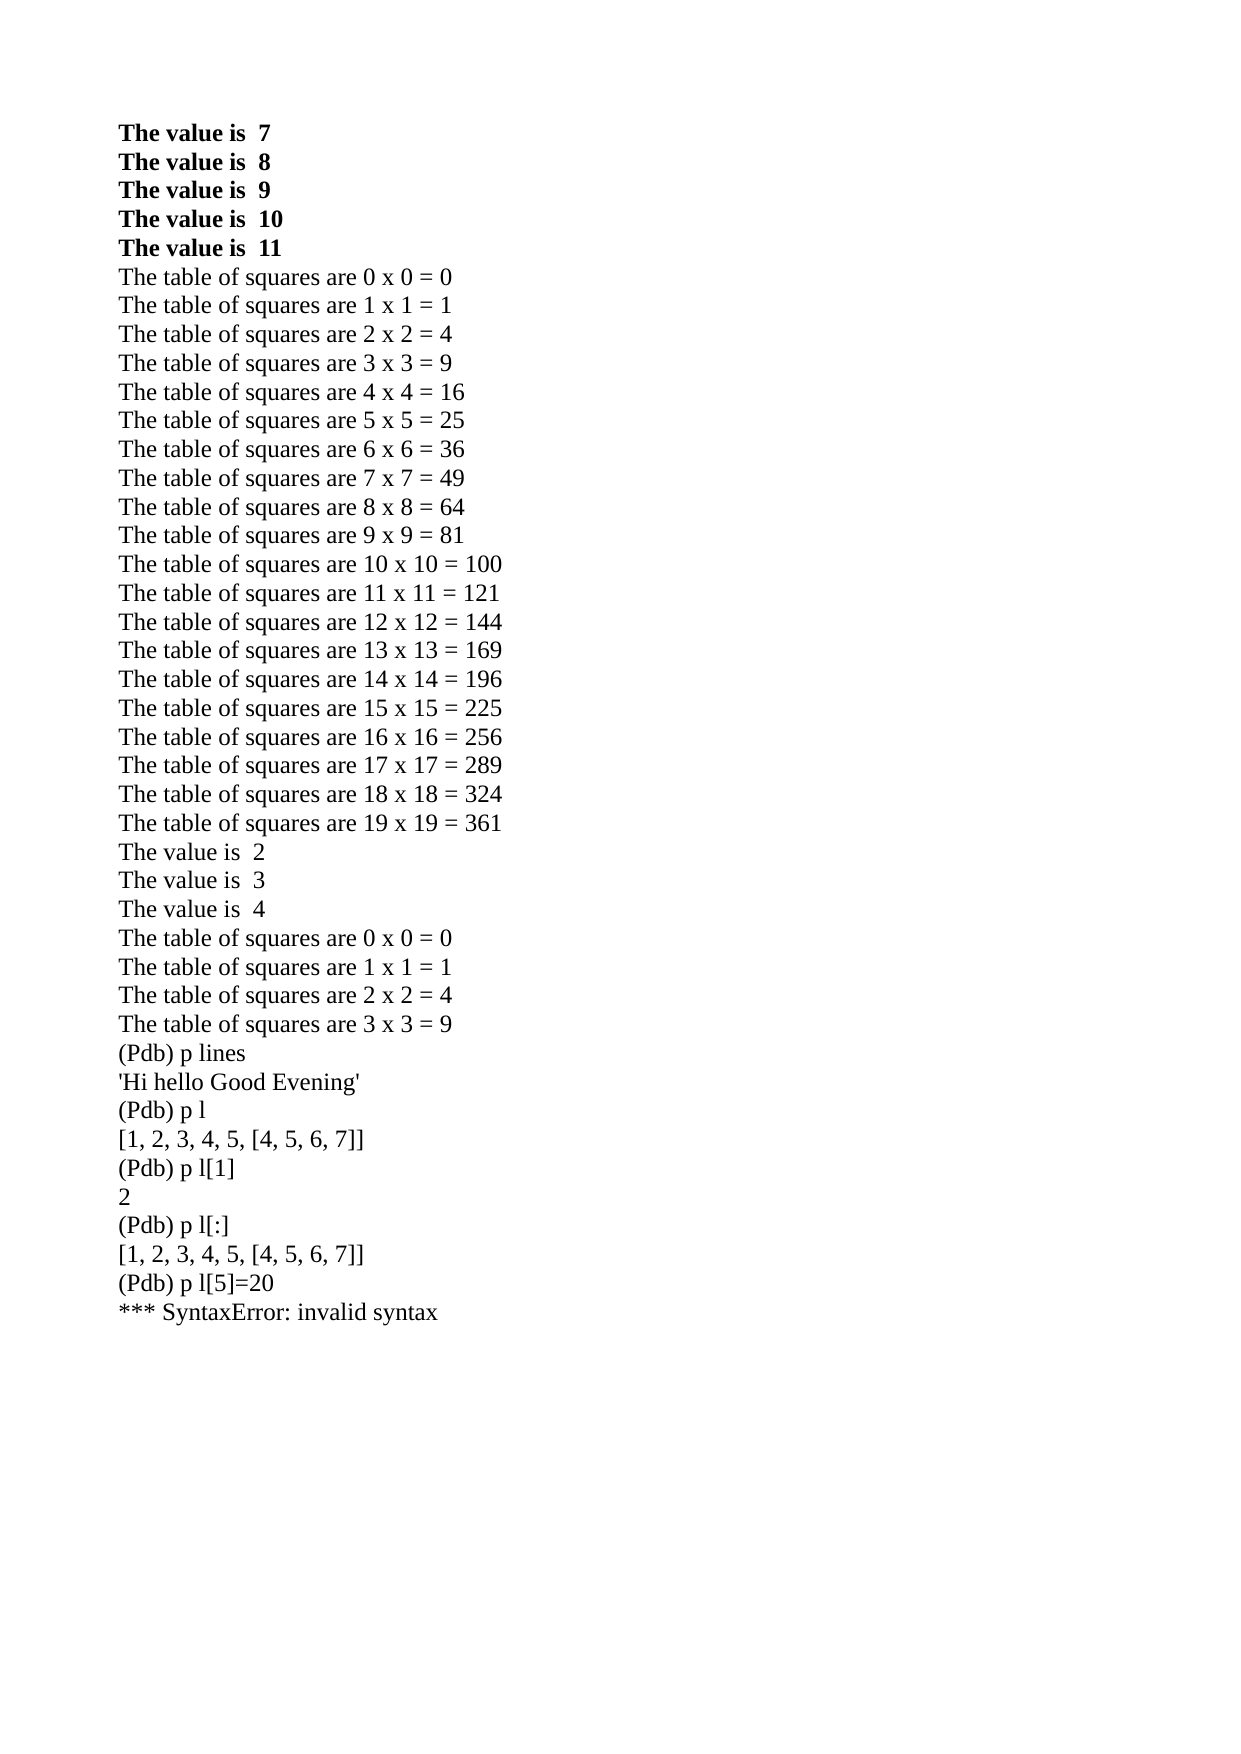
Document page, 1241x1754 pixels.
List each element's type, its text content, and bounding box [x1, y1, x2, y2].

text The table of squares are 18 x 18 = 324 [118, 779, 1122, 808]
text The value is 7 [118, 118, 1122, 147]
text (Pdb) p l [118, 1096, 1122, 1124]
text The table of squares are 0 x 0 = 0 [118, 923, 1122, 952]
text The table of squares are 16 x 16 = 256 [118, 722, 1122, 751]
text The table of squares are 2 x 2 = 4 [118, 981, 1122, 1009]
text The table of squares are 1 x 1 = 1 [118, 952, 1122, 981]
text The value is 4 [118, 894, 1122, 923]
text The table of squares are 11 x 11 = 121 [118, 578, 1122, 607]
text (Pdb) p l[5]=20 [118, 1268, 1122, 1297]
text The table of squares are 1 x 1 = 1 [118, 291, 1122, 319]
text The table of squares are 3 x 3 = 9 [118, 1009, 1122, 1038]
text The value is 11 [118, 233, 1122, 262]
text The value is 8 [118, 147, 1122, 176]
text The table of squares are 5 x 5 = 25 [118, 406, 1122, 434]
text The table of squares are 4 x 4 = 16 [118, 377, 1122, 406]
text The table of squares are 15 x 15 = 225 [118, 693, 1122, 722]
text The table of squares are 8 x 8 = 64 [118, 492, 1122, 521]
text The value is 2 [118, 837, 1122, 866]
text (Pdb) p l[:] [118, 1211, 1122, 1239]
text (Pdb) p lines [118, 1038, 1122, 1067]
text The table of squares are 17 x 17 = 289 [118, 751, 1122, 779]
text The value is 9 [118, 176, 1122, 204]
text The table of squares are 10 x 10 = 100 [118, 549, 1122, 578]
text The table of squares are 3 x 3 = 9 [118, 348, 1122, 377]
text The table of squares are 19 x 19 = 361 [118, 808, 1122, 837]
text *** SyntaxError: invalid syntax [118, 1297, 1122, 1326]
text 'Hi hello Good Evening' [118, 1067, 1122, 1096]
text The table of squares are 9 x 9 = 81 [118, 521, 1122, 549]
text (Pdb) p l[1] [118, 1153, 1122, 1182]
text [1, 2, 3, 4, 5, [4, 5, 6, 7]] [118, 1239, 1122, 1268]
text The table of squares are 14 x 14 = 196 [118, 664, 1122, 693]
text The table of squares are 13 x 13 = 169 [118, 636, 1122, 664]
text The table of squares are 12 x 12 = 144 [118, 607, 1122, 636]
text The table of squares are 6 x 6 = 36 [118, 434, 1122, 463]
text The value is 3 [118, 866, 1122, 894]
text The table of squares are 2 x 2 = 4 [118, 319, 1122, 348]
text [1, 2, 3, 4, 5, [4, 5, 6, 7]] [118, 1124, 1122, 1153]
text The table of squares are 0 x 0 = 0 [118, 262, 1122, 291]
text The table of squares are 7 x 7 = 49 [118, 463, 1122, 492]
text The value is 10 [118, 204, 1122, 233]
text 2 [118, 1182, 1122, 1211]
